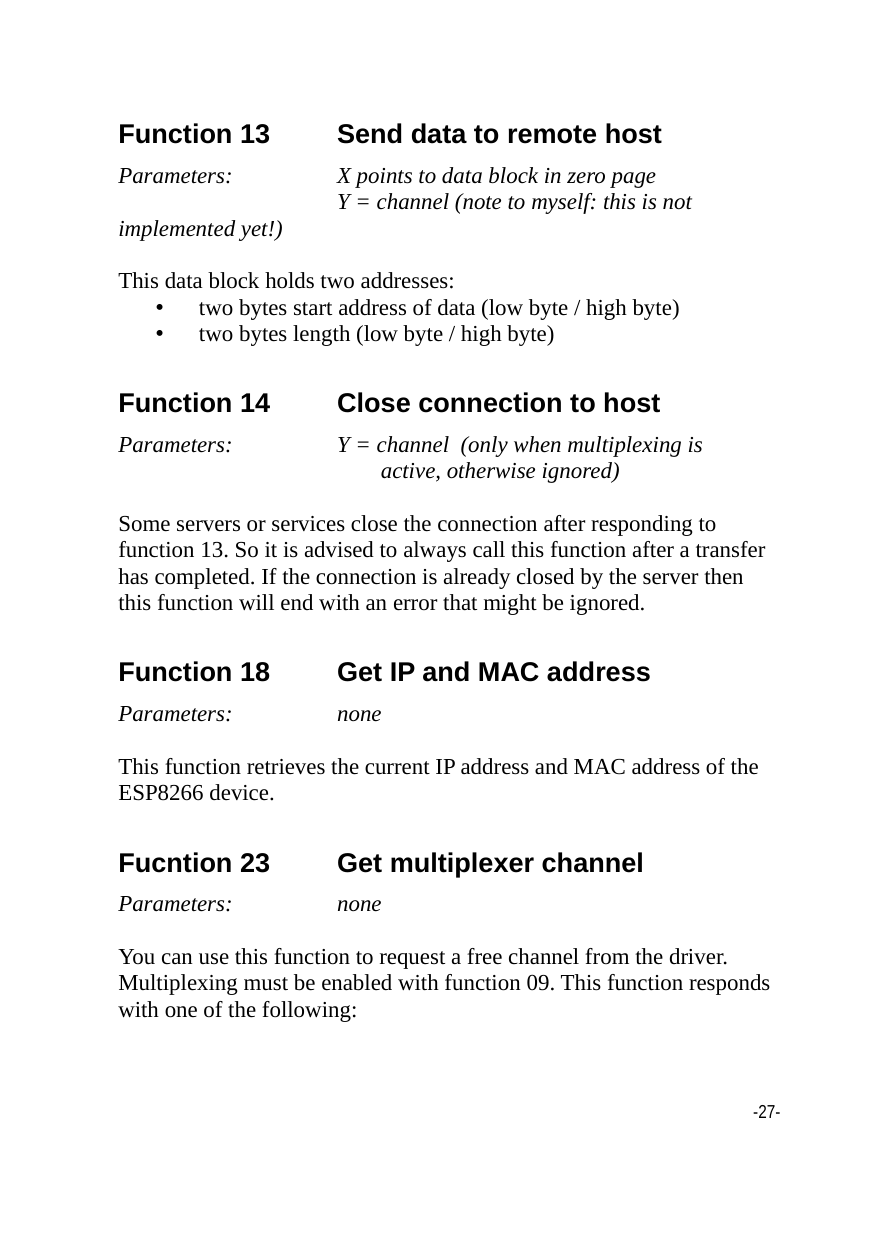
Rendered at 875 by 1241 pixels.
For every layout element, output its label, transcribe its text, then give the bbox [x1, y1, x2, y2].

text Parameters: none [118, 700, 780, 727]
text Parameters: X points to data block in zero page [118, 162, 780, 188]
text Some servers or services close the connection after responding to function 13. So it is advised to always call this function after a transfer has completed. If the connection is already closed by the server then this function will end with an error that might be ignored. [118, 510, 780, 616]
text This data block holds two addresses: [118, 267, 780, 294]
subtitle Function 18 Get IP and MAC address [118, 656, 780, 688]
list two bytes start address of data (low byte / high byte) [156, 294, 780, 320]
subtitle Function 13 Send data to remote host [118, 118, 780, 149]
text This function retrieves the current IP address and MAC address of the ESP8266 device. [118, 753, 780, 806]
text Parameters: Y = channel (only when multiplexing is active, otherwise ignored) [118, 431, 780, 484]
text Y = channel (note to myself: this is not implemented yet!) [118, 188, 780, 241]
text You can use this function to request a free channel from the driver. Multiplexing must be enabled with function 09. This function responds with one of the following: [118, 943, 780, 1022]
text Parameters: none [118, 890, 780, 917]
list two bytes length (low byte / high byte) [156, 320, 780, 346]
subtitle Fucntion 23 Get multiplexer channel [118, 847, 780, 878]
subtitle Function 14 Close connection to host [118, 387, 780, 418]
